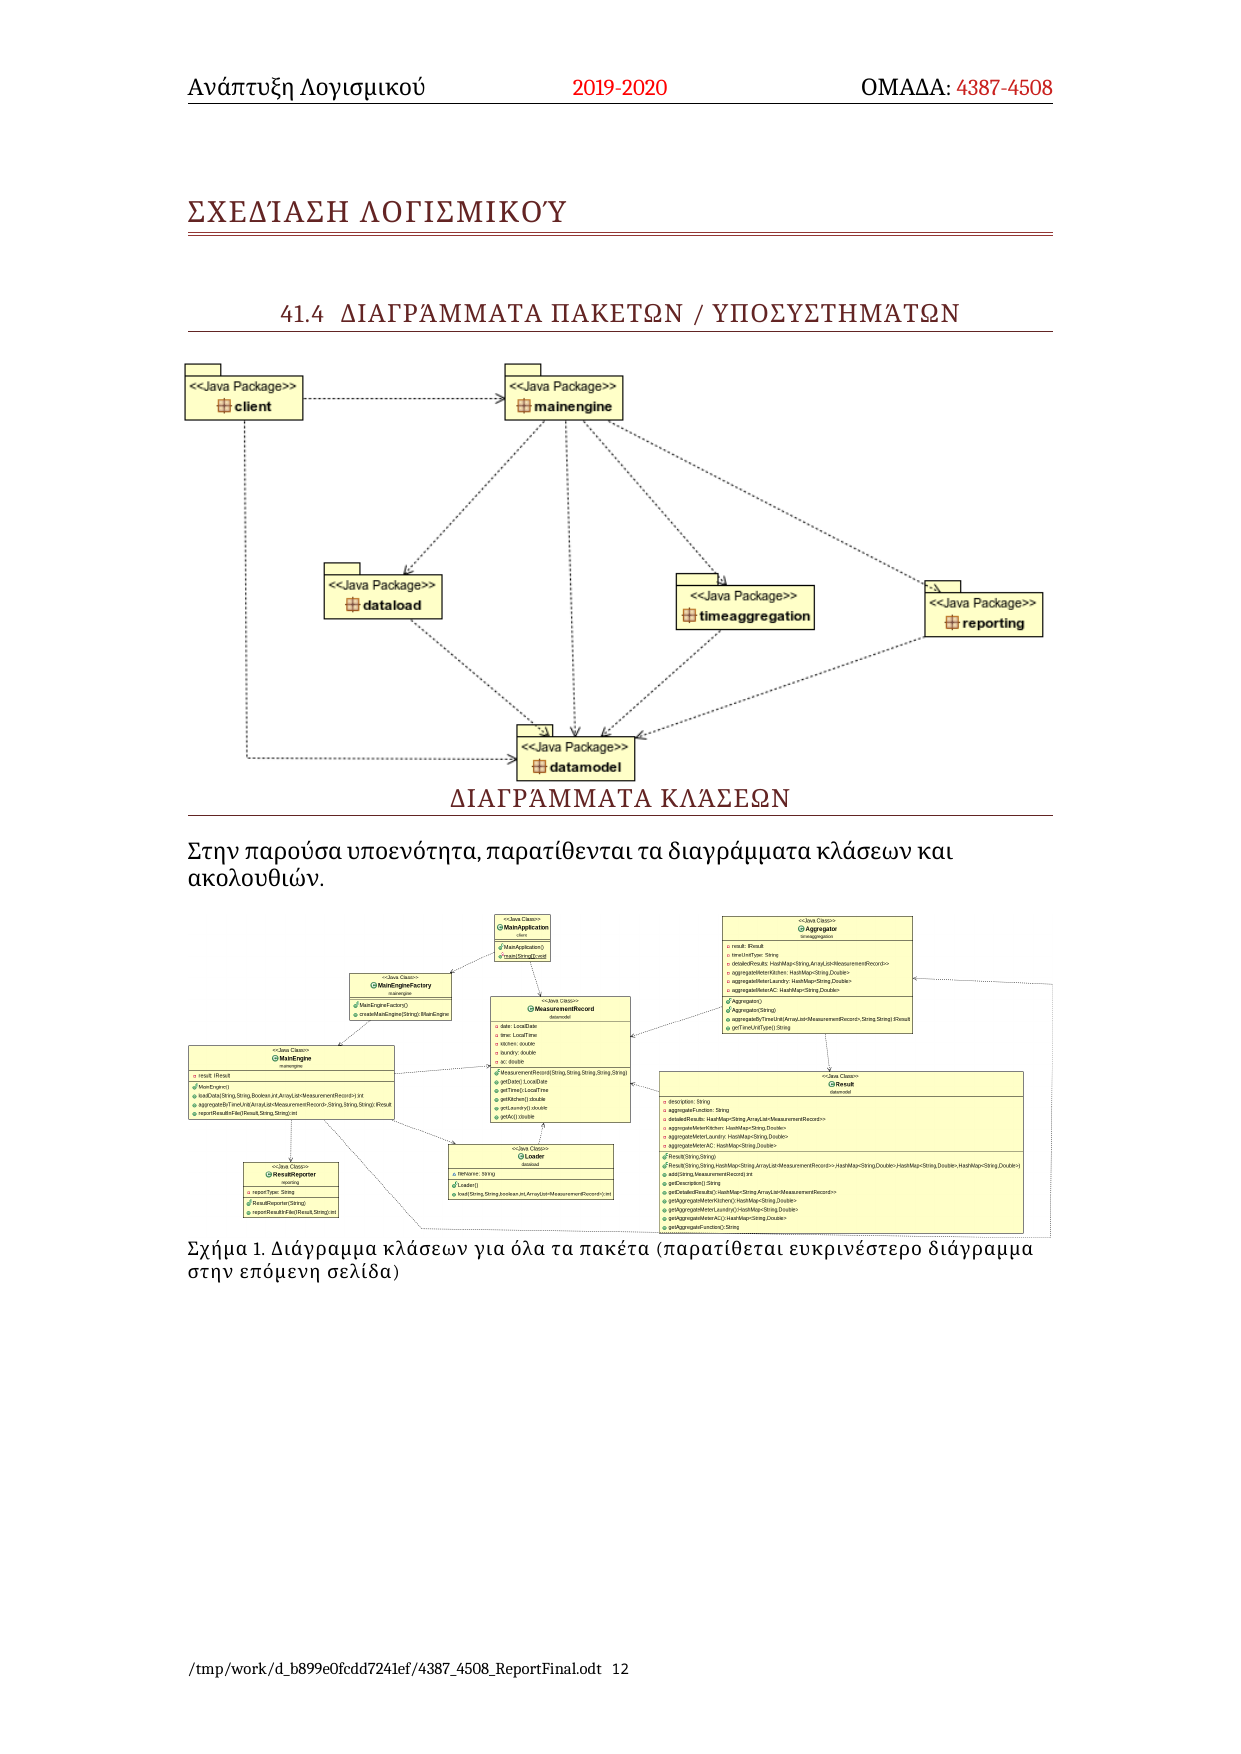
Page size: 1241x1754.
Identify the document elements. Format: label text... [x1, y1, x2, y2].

text Στην παρούσα υποενότητα, παρατίθενται τα διαγράμματα κλάσεων και ακολουθιών. [187, 838, 1053, 892]
text Σχήμα 1. Διάγραμμα κλάσεων για όλα τα πακέτα (παρατίθεται ευκρινέστερο διάγραμμα στην επόμενη σελίδα) [187, 1238, 1053, 1283]
subtitle Σχεδίαση Λογισμικού [187, 196, 1053, 236]
subtitle Διαγράμματα ΠΑΚΕΤΩΝ / υποσυστημάτων [187, 300, 1053, 332]
subtitle Διαγράμματα Κλάσεων [187, 444, 1053, 816]
